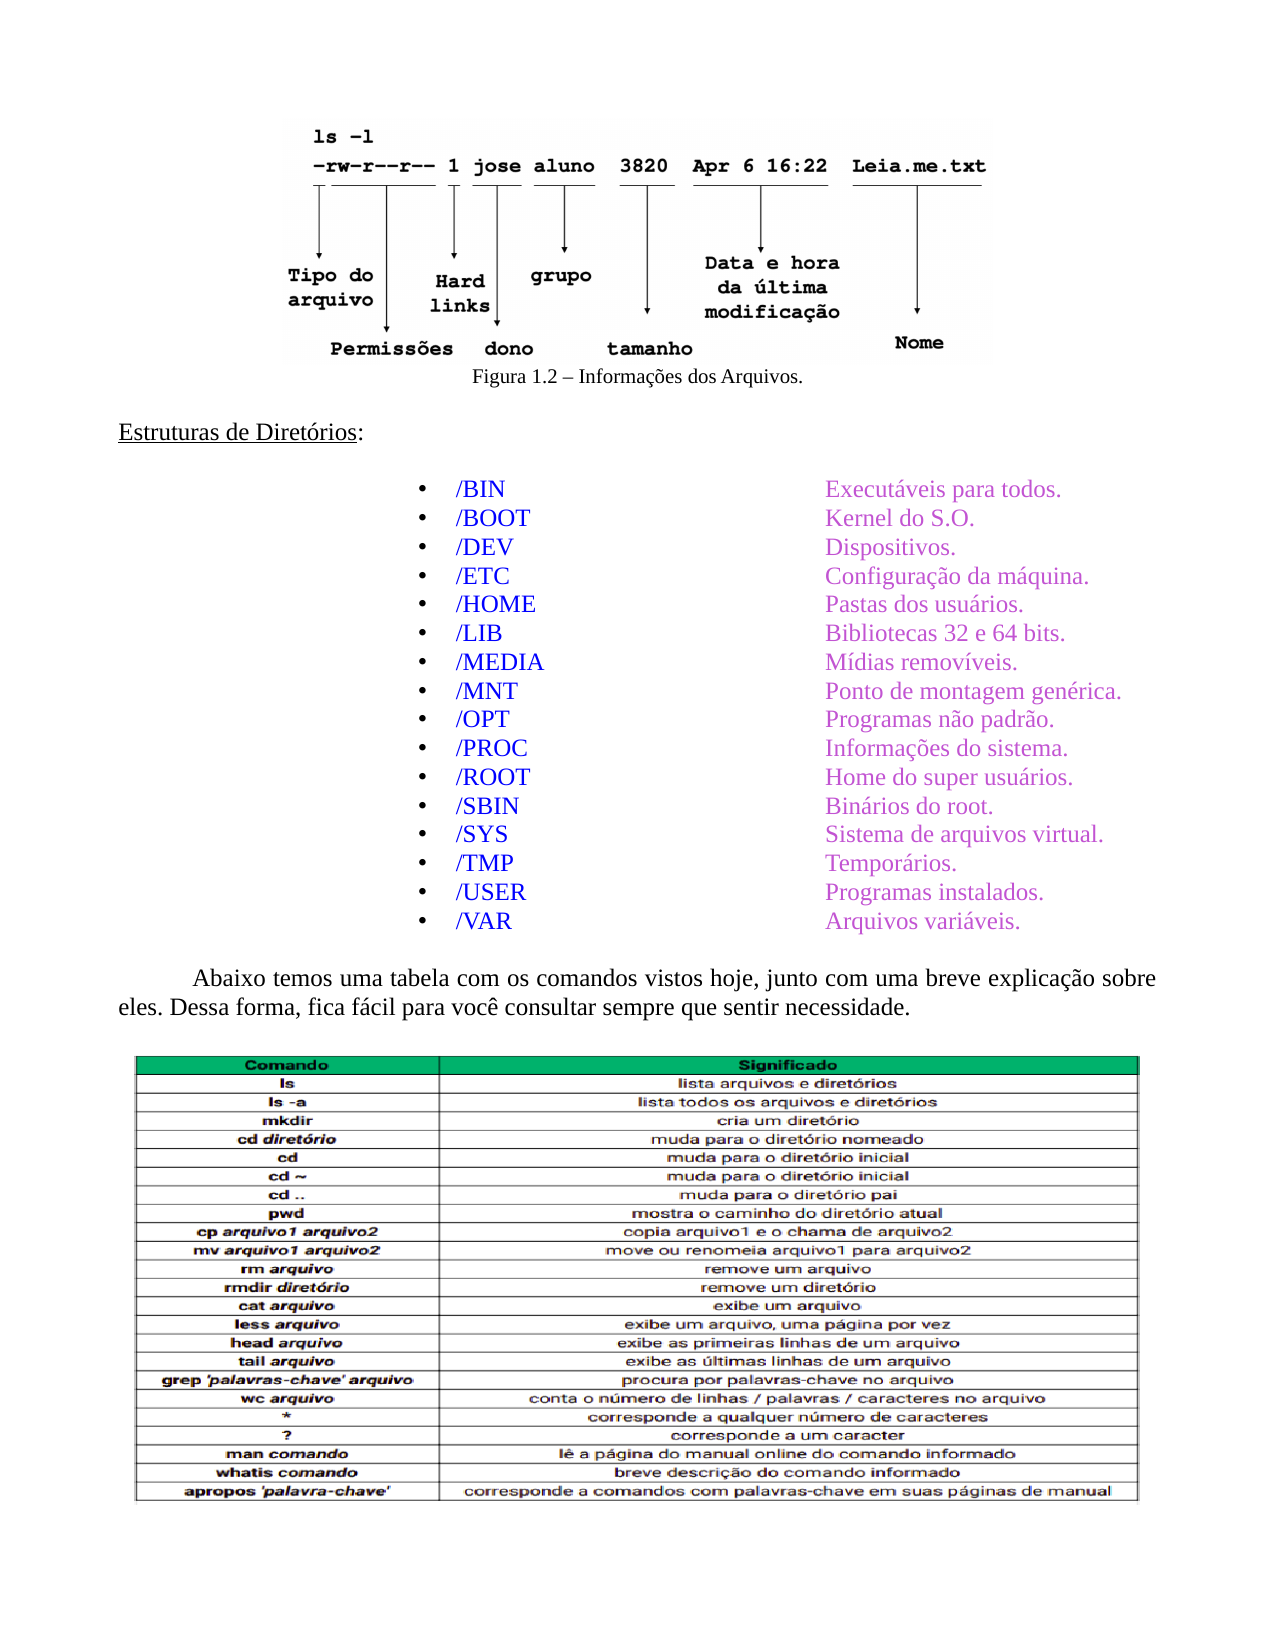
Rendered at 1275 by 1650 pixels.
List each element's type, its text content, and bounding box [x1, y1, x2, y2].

list /ETC Configuração da máquina. [418, 561, 1157, 589]
list /SBIN Binários do root. [418, 791, 1157, 819]
list /USER Programas instalados. [418, 877, 1157, 906]
list /DEV Dispositivos. [418, 532, 1157, 561]
list /TMP Temporários. [418, 848, 1157, 877]
picture [530, 1049, 1147, 1512]
list /BIN Executáveis para todos. [418, 474, 1157, 503]
text Figura 1.2 – Informações dos Arquivos. [118, 364, 1157, 388]
list /MNT Ponto de montagem genérica. [418, 676, 1157, 704]
list /PROC Informações do sistema. [418, 733, 1157, 762]
list /MEDIA Mídias removíveis. [418, 647, 1157, 676]
list /ROOT Home do super usuários. [418, 762, 1157, 791]
text Estruturas de Diretórios: [118, 417, 1157, 446]
list /BOOT Kernel do S.O. [418, 503, 1157, 532]
list /SYS Sistema de arquivos virtual. [418, 819, 1157, 848]
picture [282, 118, 993, 365]
list /OPT Programas não padrão. [418, 704, 1157, 733]
list /HOME Pastas dos usuários. [418, 589, 1157, 618]
list /VAR Arquivos variáveis. [418, 906, 1157, 934]
list /LIB Bibliotecas 32 e 64 bits. [418, 618, 1157, 647]
text Abaixo temos uma tabela com os comandos vistos hoje, junto com uma breve explicação sobre eles. Dessa forma, fica fácil para você consultar sempre que sentir necessidade. [118, 963, 1157, 1021]
